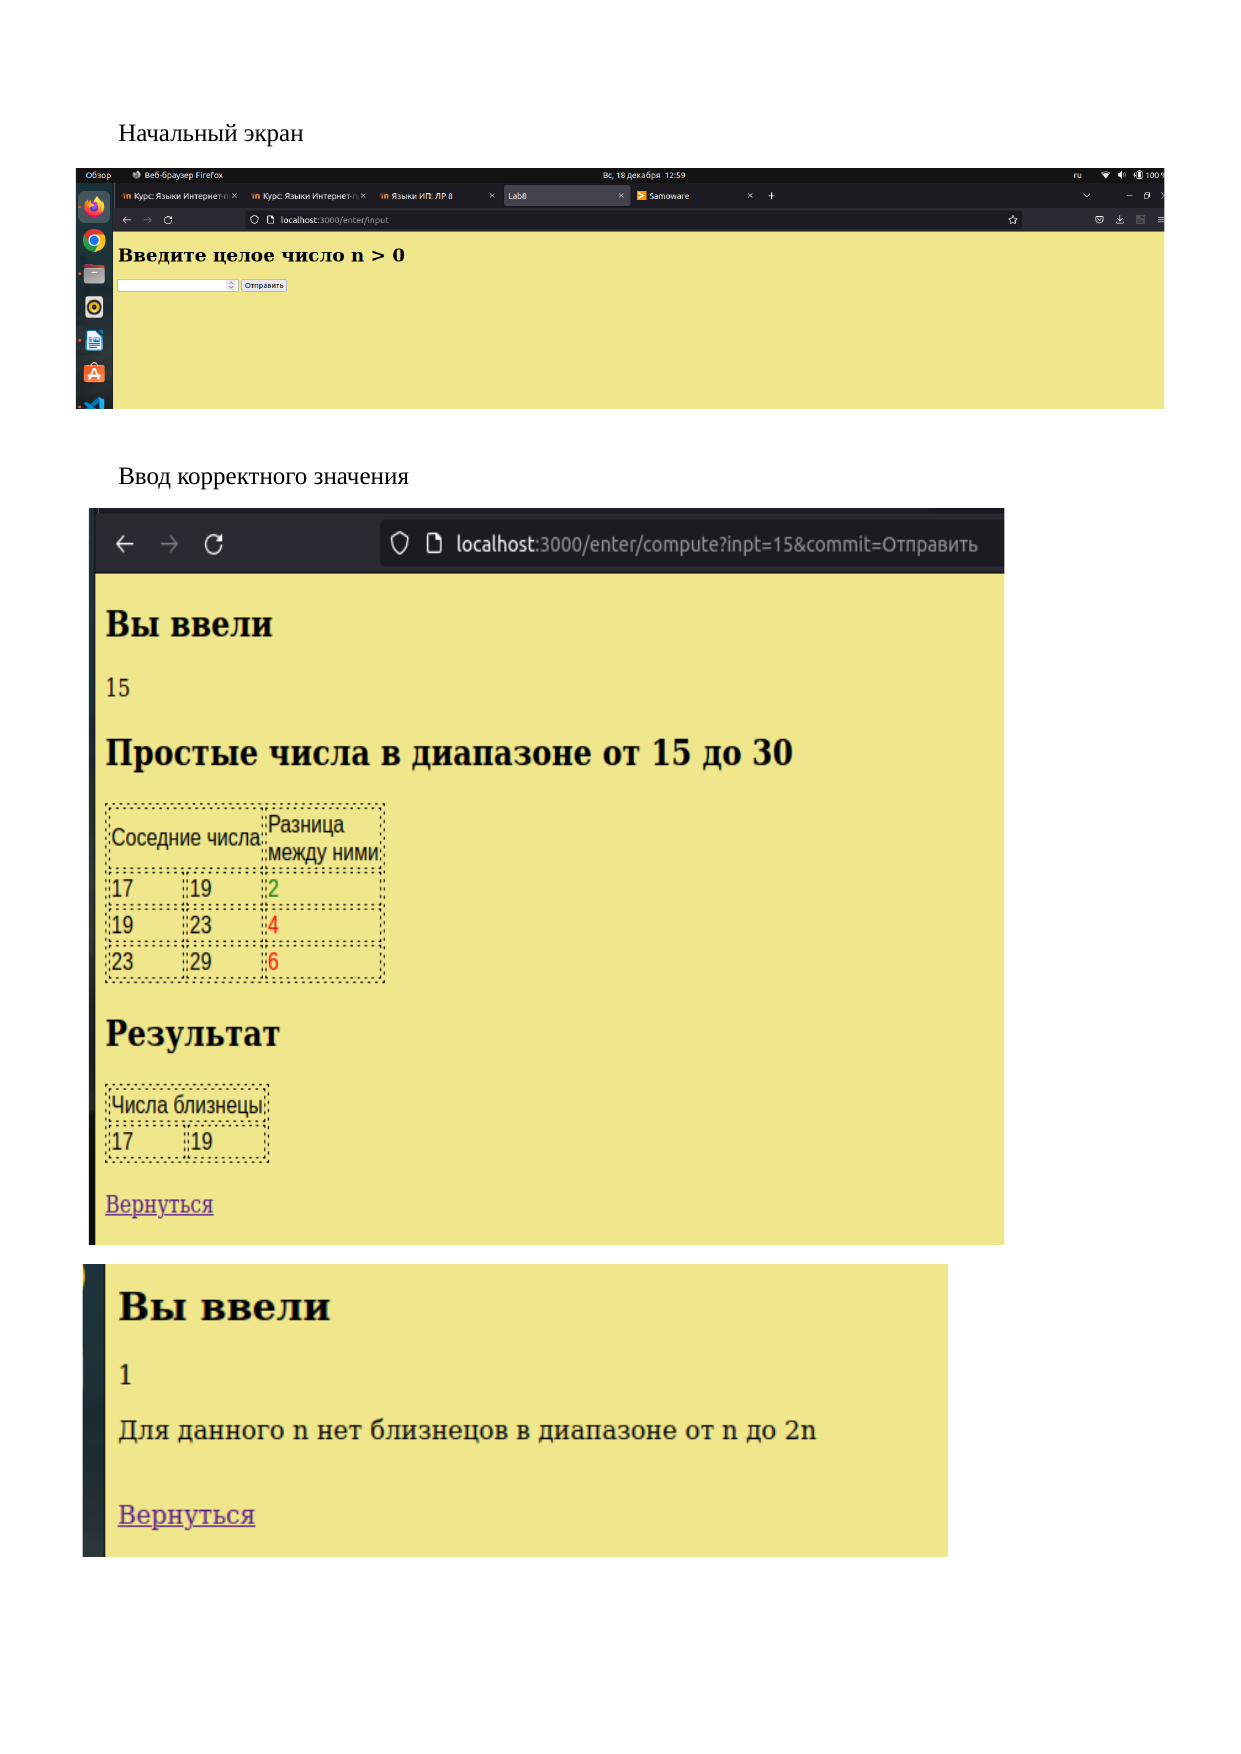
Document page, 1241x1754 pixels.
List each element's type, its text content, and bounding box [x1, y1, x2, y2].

text Начальный экран [118, 118, 1122, 147]
text Ввод корректного значения [118, 461, 1122, 489]
picture [75, 168, 1165, 409]
picture [88, 508, 1005, 1245]
picture [82, 1264, 949, 1557]
